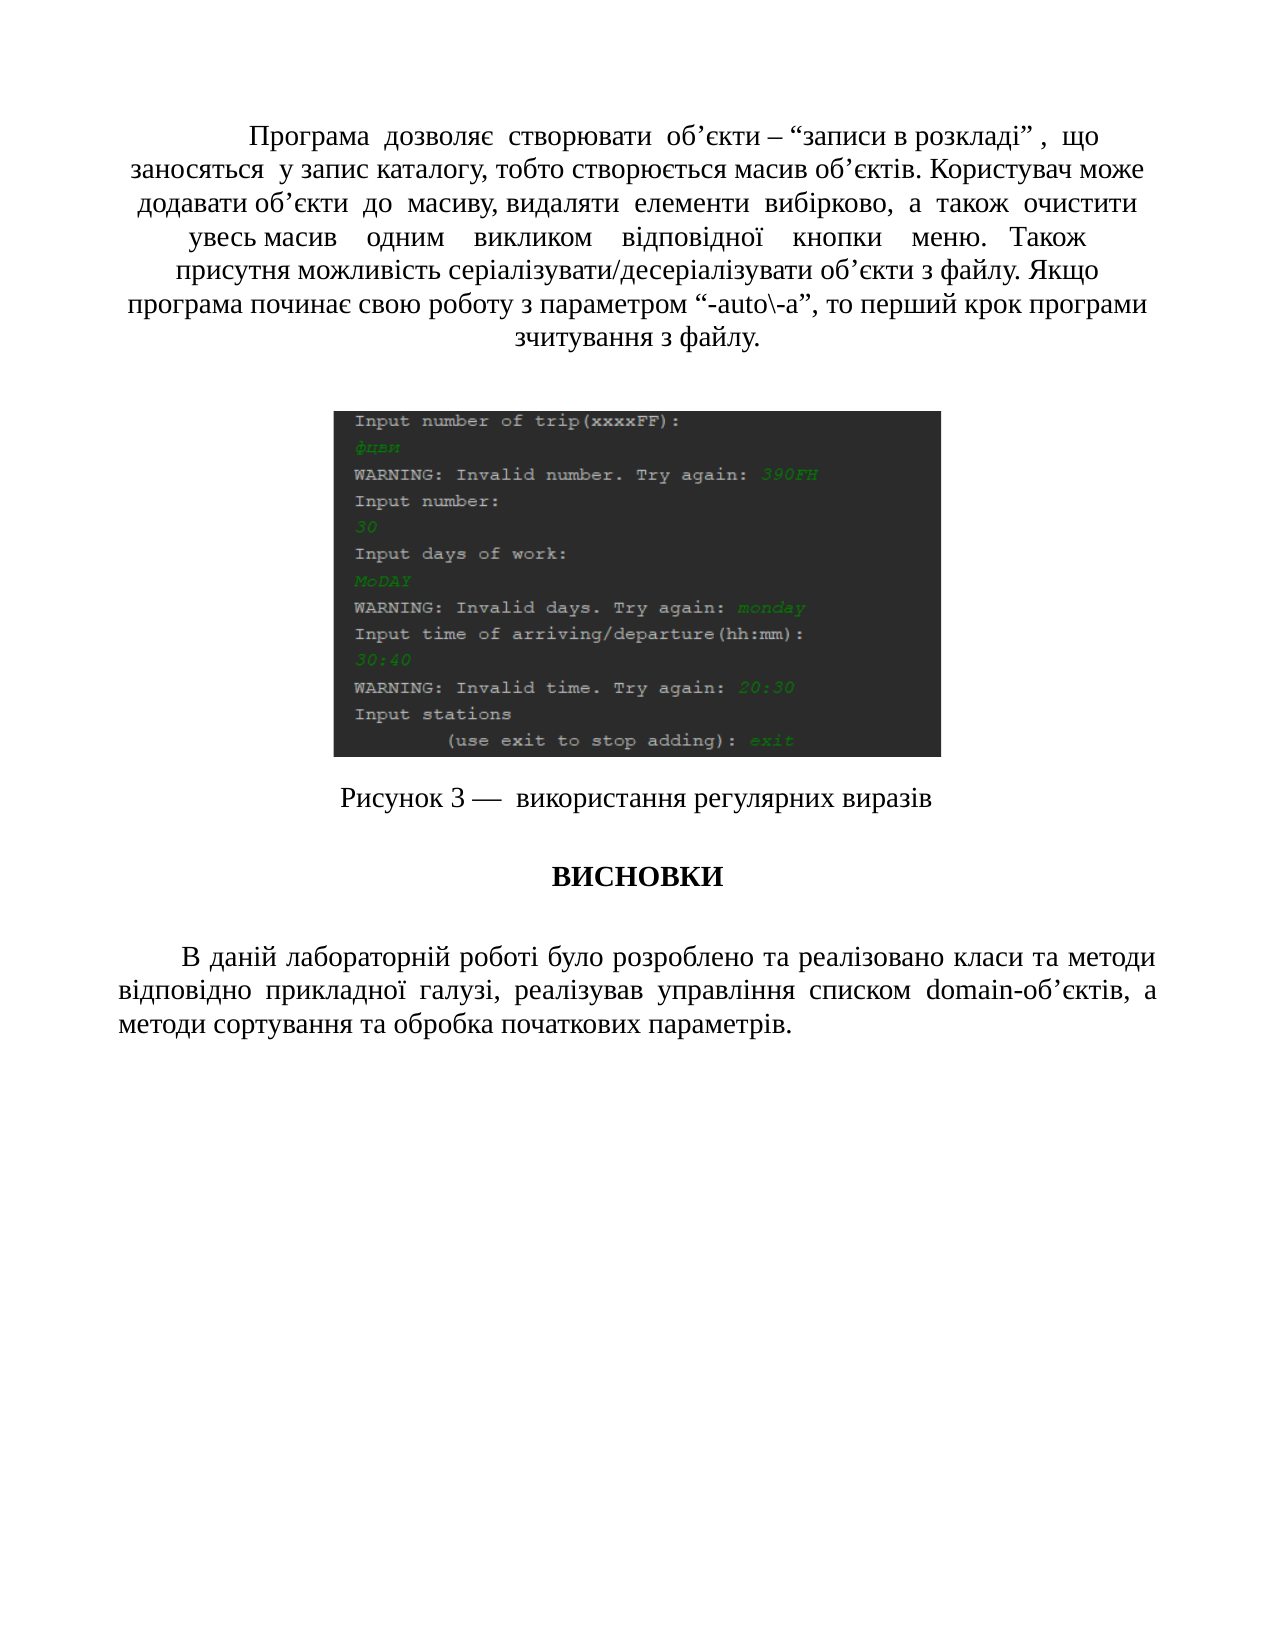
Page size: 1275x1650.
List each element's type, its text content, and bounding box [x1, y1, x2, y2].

text Програма дозволяє створювати об’єкти – “записи в розкладі” , що заносяться у запис каталогу, тобто створюється масив об’єктів. Користувач може додавати об’єкти до масиву, видаляти елементи вибірково, а також очистити увесь масив одним викликом відповідної кнопки меню. Також присутня можливість серіалізувати/десеріалізувати об’єкти з файлу. Якщо програма починає свою роботу з параметром “-auto\-a”, то перший крок програми зчитування з файлу. [118, 118, 1157, 353]
text В даній лабораторній роботі було розроблено та реалізовано класи та методи відповідно прикладної галузі, реалізував управління списком domain-об’єктів, а методи сортування та обробка початкових параметрів. [118, 905, 1157, 1039]
text Рисунок 3 — використання регулярних виразів [118, 780, 1157, 813]
picture [333, 411, 942, 757]
text ВИСНОВКИ [118, 859, 1157, 893]
